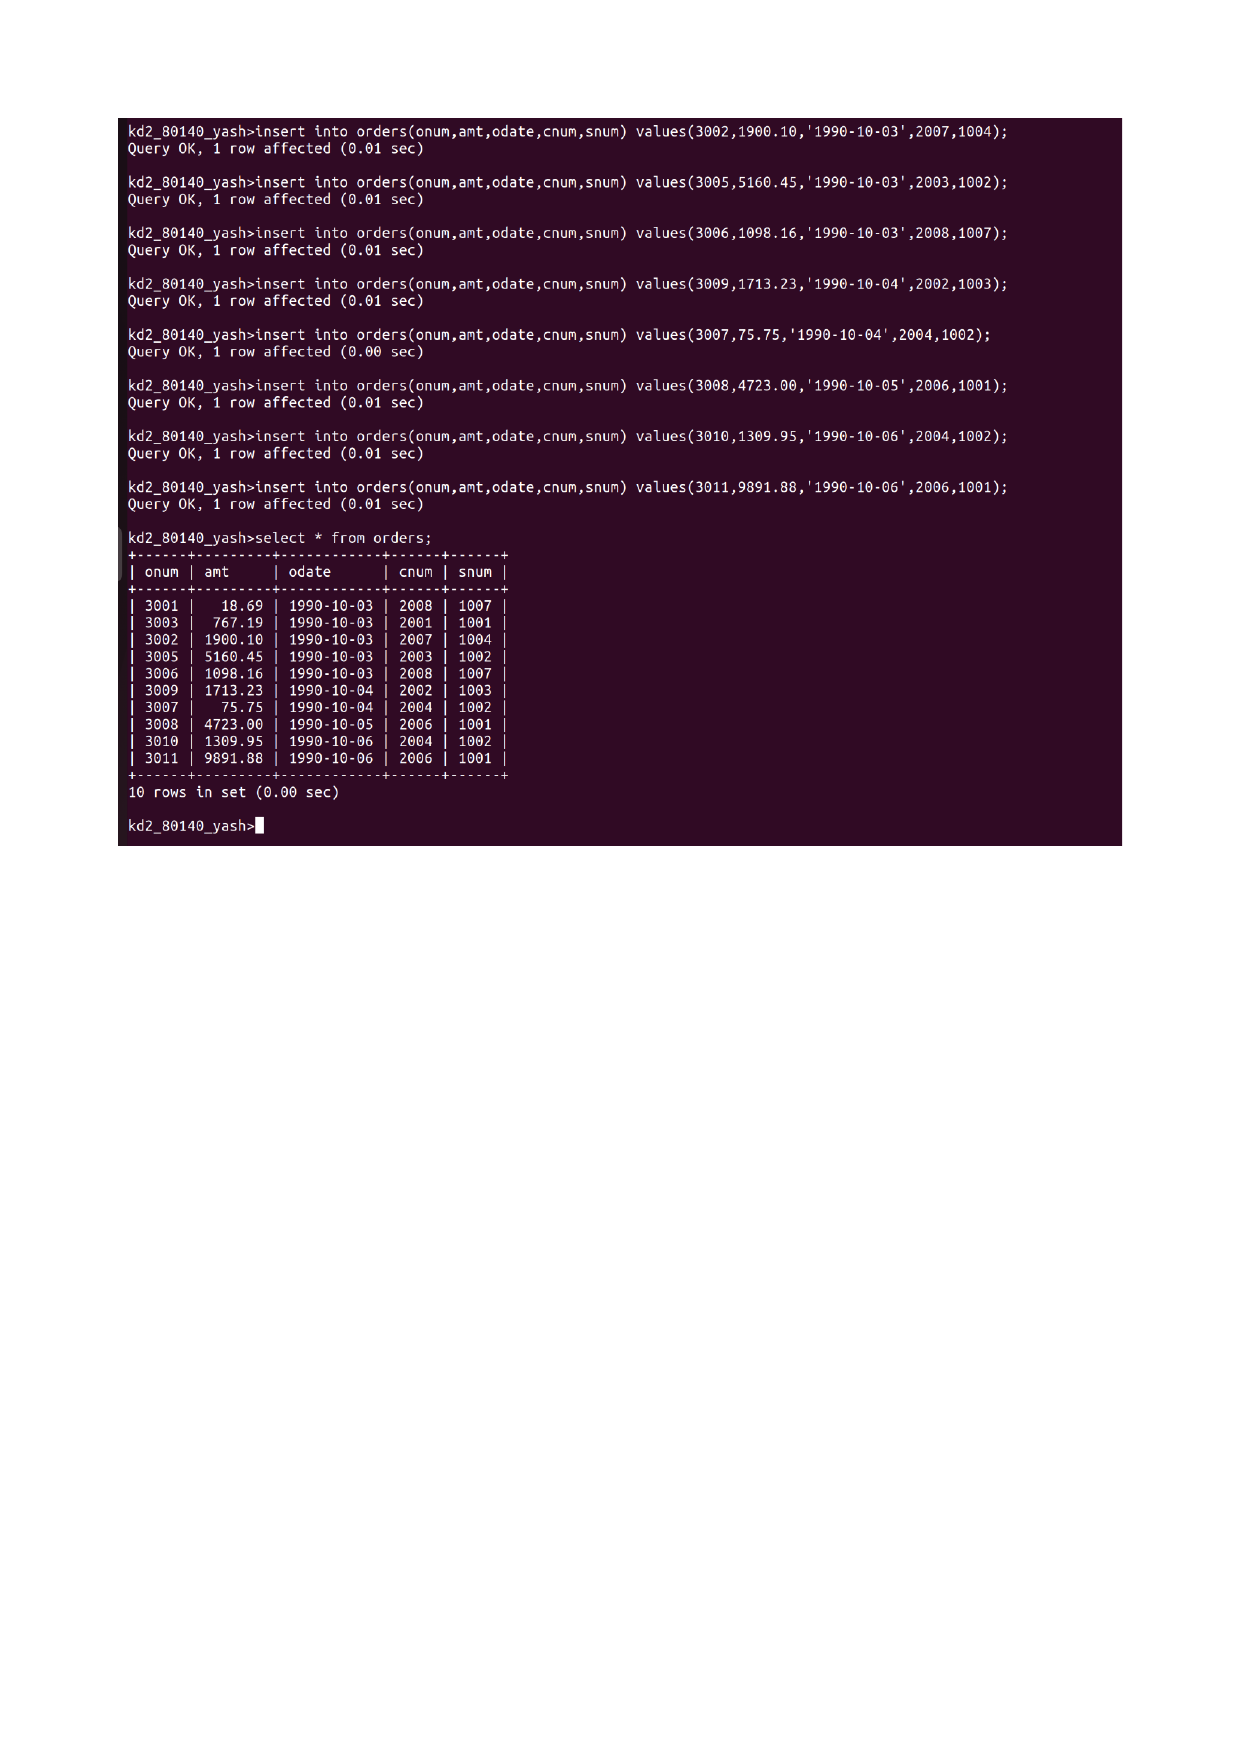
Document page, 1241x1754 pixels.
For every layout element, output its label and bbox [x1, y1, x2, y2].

picture [118, 118, 1123, 846]
